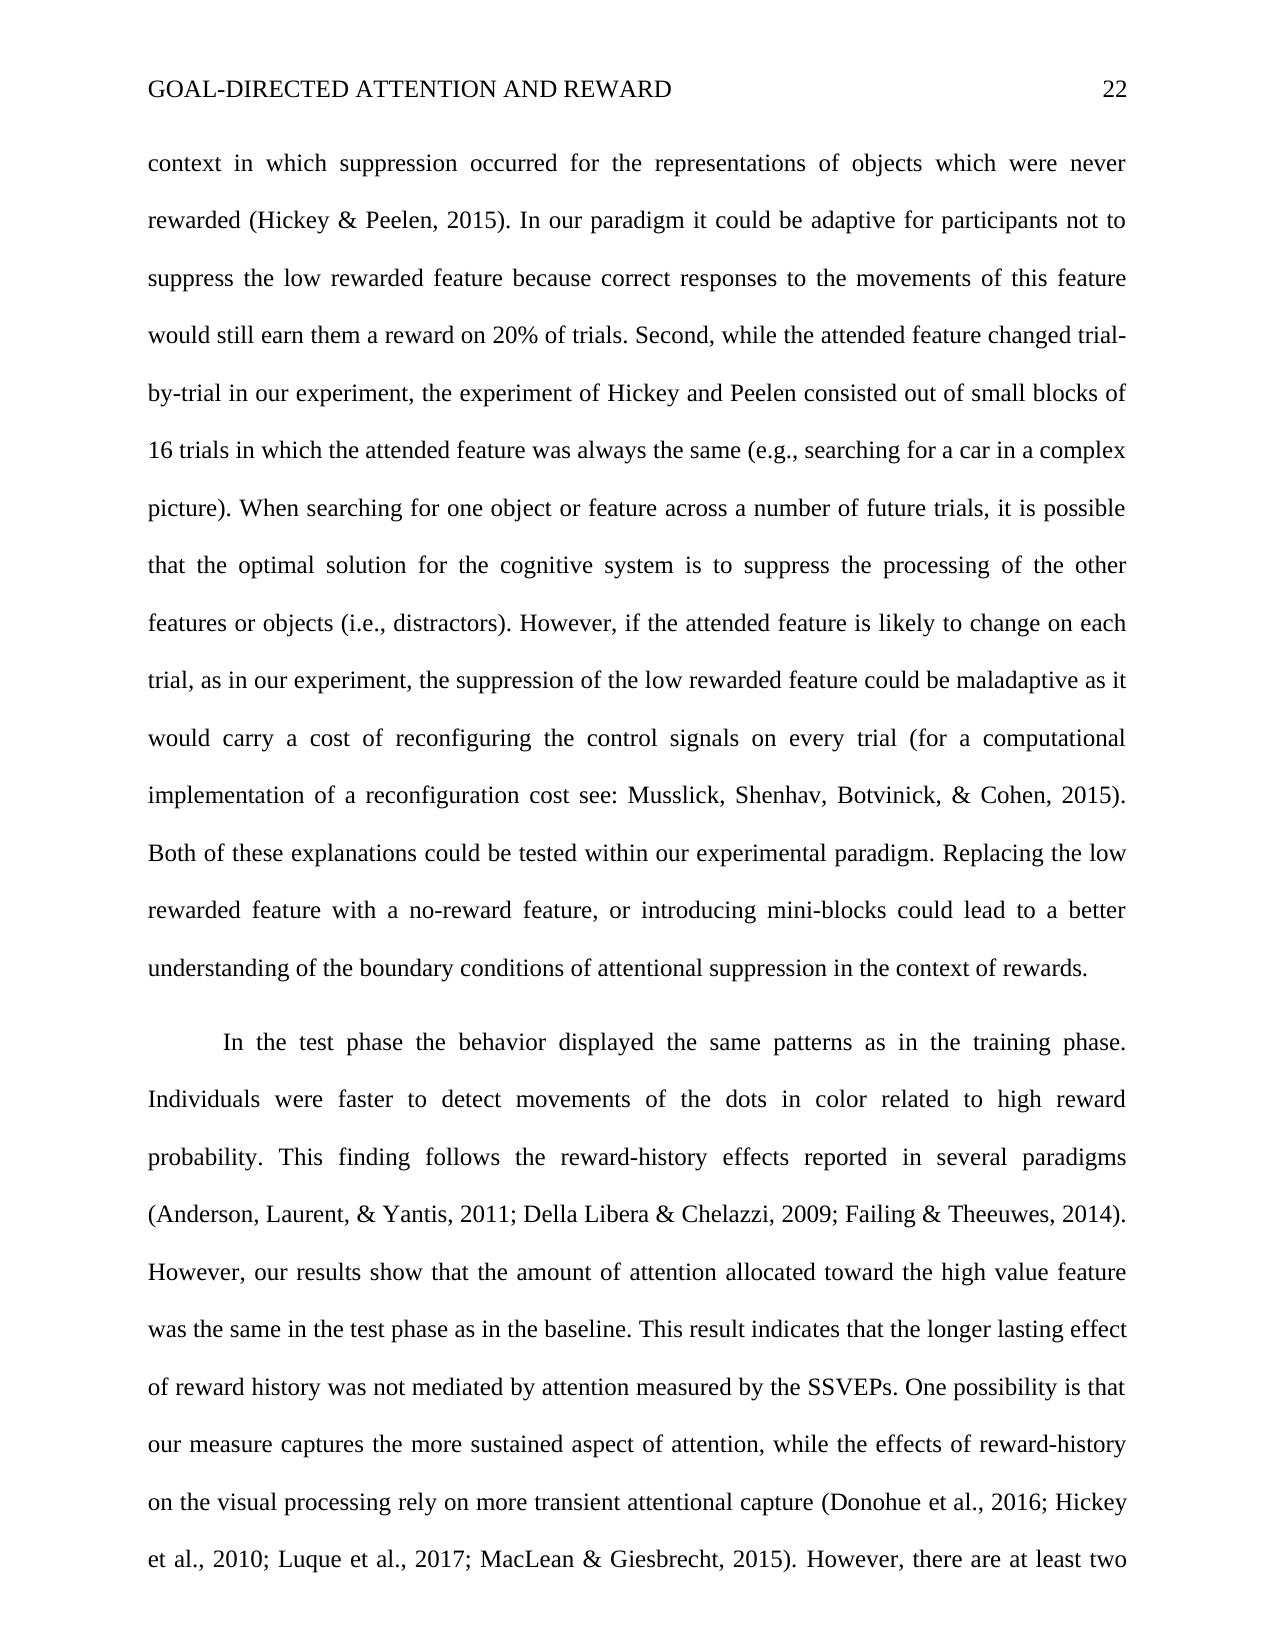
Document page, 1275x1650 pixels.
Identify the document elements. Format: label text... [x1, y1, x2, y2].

text In the test phase the behavior displayed the same patterns as in the training phase. Individuals were faster to detect movements of the dots in color related to high reward probability. This finding follows the reward-history effects reported in several paradigms (Anderson, Laurent, & Yantis, 2011; Della Libera & Chelazzi, 2009; Failing & Theeuwes, 2014). However, our results show that the amount of attention allocated toward the high value feature was the same in the test phase as in the baseline. This result indicates that the longer lasting effect of reward history was not mediated by attention measured by the SSVEPs. One possibility is that our measure captures the more sustained aspect of attention, while the effects of reward-history on the visual processing rely on more transient attentional capture (Donohue et al., 2016; Hickey et al., 2010; Luque et al., 2017; MacLean & Giesbrecht, 2015). However, there are at least two [148, 1027, 1127, 1573]
text context in which suppression occurred for the representations of objects which were never rewarded (Hickey & Peelen, 2015). In our paradigm it could be adaptive for participants not to suppress the low rewarded feature because correct responses to the movements of this feature would still earn them a reward on 20% of trials. Second, while the attended feature changed trial-by-trial in our experiment, the experiment of Hickey and Peelen consisted out of small blocks of 16 trials in which the attended feature was always the same (e.g., searching for a car in a complex picture). When searching for one object or feature across a number of future trials, it is possible that the optimal solution for the cognitive system is to suppress the processing of the other features or objects (i.e., distractors). However, if the attended feature is likely to change on each trial, as in our experiment, the suppression of the low rewarded feature could be maladaptive as it would carry a cost of reconfiguring the control signals on every trial (for a computational implementation of a reconfiguration cost see: Musslick, Shenhav, Botvinick, & Cohen, 2015). Both of these explanations could be tested within our experimental paradigm. Replacing the low rewarded feature with a no-reward feature, or introducing mini-blocks could lead to a better understanding of the boundary conditions of attentional suppression in the context of rewards. [148, 148, 1127, 981]
